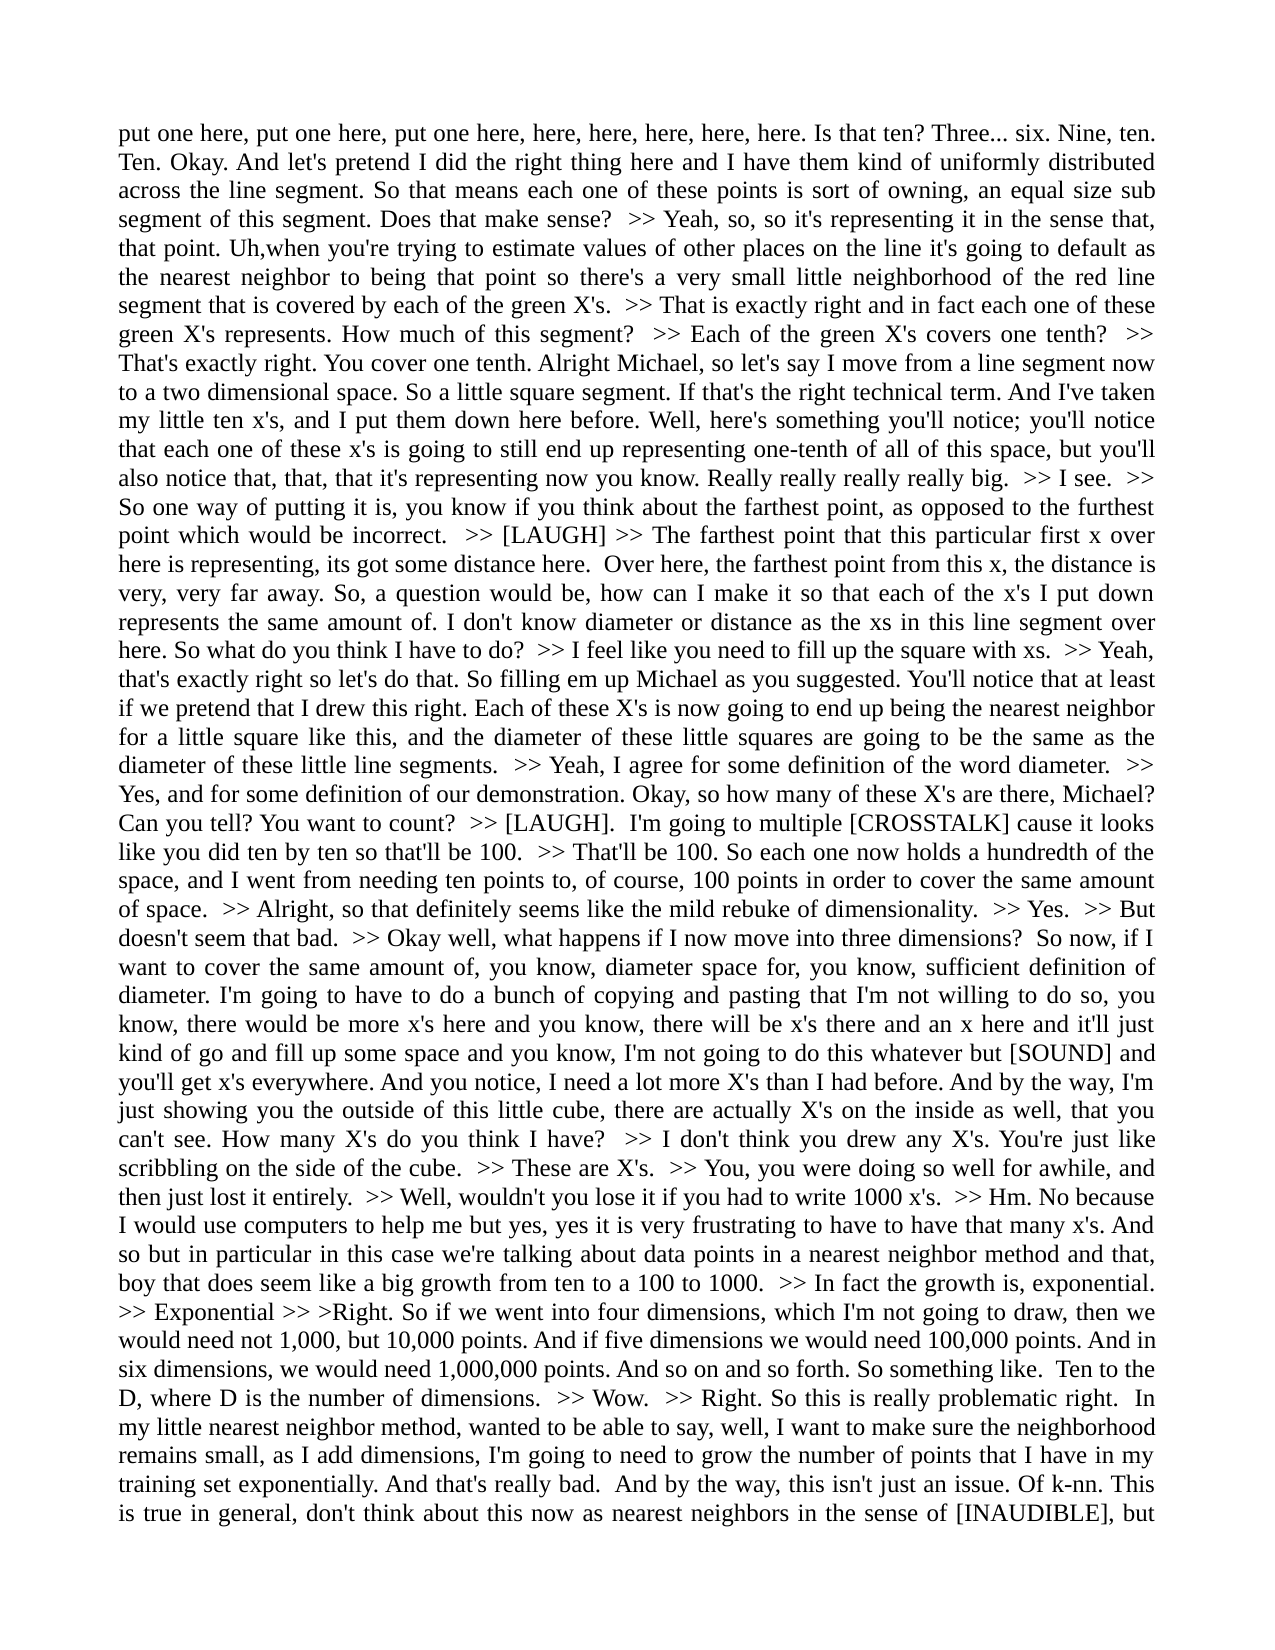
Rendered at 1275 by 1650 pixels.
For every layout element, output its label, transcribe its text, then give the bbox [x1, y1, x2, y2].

text put one here, put one here, put one here, here, here, here, here, here. Is that ten? Three... six. Nine, ten. Ten. Okay. And let's pretend I did the right thing here and I have them kind of uniformly distributed across the line segment. So that means each one of these points is sort of owning, an equal size sub segment of this segment. Does that make sense? >> Yeah, so, so it's representing it in the sense that, that point. Uh,when you're trying to estimate values of other places on the line it's going to default as the nearest neighbor to being that point so there's a very small little neighborhood of the red line segment that is covered by each of the green X's. >> That is exactly right and in fact each one of these green X's represents. How much of this segment? >> Each of the green X's covers one tenth? >> That's exactly right. You cover one tenth. Alright Michael, so let's say I move from a line segment now to a two dimensional space. So a little square segment. If that's the right technical term. And I've taken my little ten x's, and I put them down here before. Well, here's something you'll notice; you'll notice that each one of these x's is going to still end up representing one-tenth of all of this space, but you'll also notice that, that, that it's representing now you know. Really really really really big. >> I see. >> So one way of putting it is, you know if you think about the farthest point, as opposed to the furthest point which would be incorrect. >> [LAUGH] >> The farthest point that this particular first x over here is representing, its got some distance here. Over here, the farthest point from this x, the distance is very, very far away. So, a question would be, how can I make it so that each of the x's I put down represents the same amount of. I don't know diameter or distance as the xs in this line segment over here. So what do you think I have to do? >> I feel like you need to fill up the square with xs. >> Yeah, that's exactly right so let's do that. So filling em up Michael as you suggested. You'll notice that at least if we pretend that I drew this right. Each of these X's is now going to end up being the nearest neighbor for a little square like this, and the diameter of these little squares are going to be the same as the diameter of these little line segments. >> Yeah, I agree for some definition of the word diameter. >> Yes, and for some definition of our demonstration. Okay, so how many of these X's are there, Michael? Can you tell? You want to count? >> [LAUGH]. I'm going to multiple [CROSSTALK] cause it looks like you did ten by ten so that'll be 100. >> That'll be 100. So each one now holds a hundredth of the space, and I went from needing ten points to, of course, 100 points in order to cover the same amount of space. >> Alright, so that definitely seems like the mild rebuke of dimensionality. >> Yes. >> But doesn't seem that bad. >> Okay well, what happens if I now move into three dimensions? So now, if I want to cover the same amount of, you know, diameter space for, you know, sufficient definition of diameter. I'm going to have to do a bunch of copying and pasting that I'm not willing to do so, you know, there would be more x's here and you know, there will be x's there and an x here and it'll just kind of go and fill up some space and you know, I'm not going to do this whatever but [SOUND] and you'll get x's everywhere. And you notice, I need a lot more X's than I had before. And by the way, I'm just showing you the outside of this little cube, there are actually X's on the inside as well, that you can't see. How many X's do you think I have? >> I don't think you drew any X's. You're just like scribbling on the side of the cube. >> These are X's. >> You, you were doing so well for awhile, and then just lost it entirely. >> Well, wouldn't you lose it if you had to write 1000 x's. >> Hm. No because I would use computers to help me but yes, yes it is very frustrating to have to have that many x's. And so but in particular in this case we're talking about data points in a nearest neighbor method and that, boy that does seem like a big growth from ten to a 100 to 1000. >> In fact the growth is, exponential. >> Exponential >> >Right. So if we went into four dimensions, which I'm not going to draw, then we would need not 1,000, but 10,000 points. And if five dimensions we would need 100,000 points. And in six dimensions, we would need 1,000,000 points. And so on and so forth. So something like. Ten to the D, where D is the number of dimensions. >> Wow. >> Right. So this is really problematic right. In my little nearest neighbor method, wanted to be able to say, well, I want to make sure the neighborhood remains small, as I add dimensions, I'm going to need to grow the number of points that I have in my training set exponentially. And that's really bad. And by the way, this isn't just an issue. Of k-nn. This is true in general, don't think about this now as nearest neighbors in the sense of [INAUDIBLE], but [118, 118, 1157, 1527]
